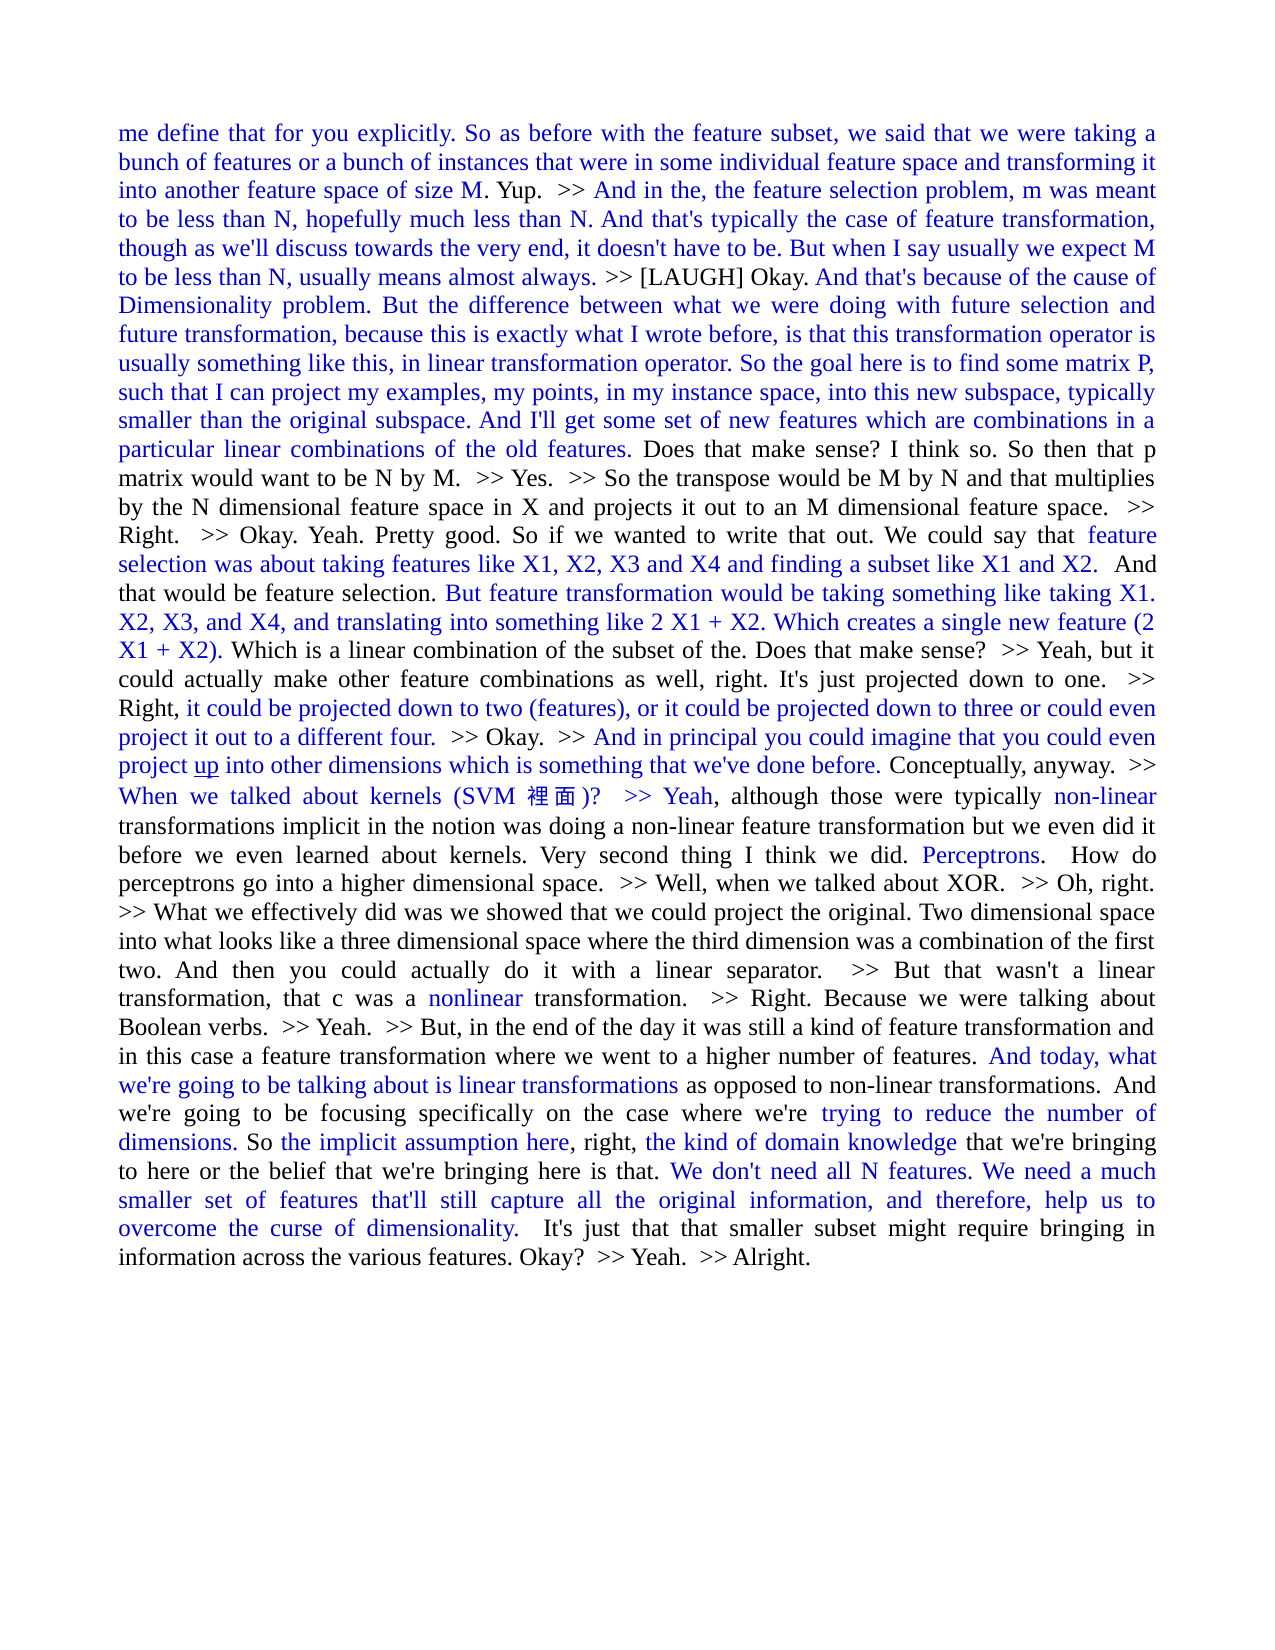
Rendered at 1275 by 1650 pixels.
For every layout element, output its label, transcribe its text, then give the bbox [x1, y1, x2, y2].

text me define that for you explicitly. So as before with the feature subset, we said that we were taking a bunch of features or a bunch of instances that were in some individual feature space and transforming it into another feature space of size M. Yup. >> And in the, the feature selection problem, m was meant to be less than N, hopefully much less than N. And that's typically the case of feature transformation, though as we'll discuss towards the very end, it doesn't have to be. But when I say usually we expect M to be less than N, usually means almost always. >> [LAUGH] Okay. And that's because of the cause of Dimensionality problem. But the difference between what we were doing with future selection and future transformation, because this is exactly what I wrote before, is that this transformation operator is usually something like this, in linear transformation operator. So the goal here is to find some matrix P, such that I can project my examples, my points, in my instance space, into this new subspace, typically smaller than the original subspace. And I'll get some set of new features which are combinations in a particular linear combinations of the old features. Does that make sense? I think so. So then that p matrix would want to be N by M. >> Yes. >> So the transpose would be M by N and that multiplies by the N dimensional feature space in X and projects it out to an M dimensional feature space. >> Right. >> Okay. Yeah. Pretty good. So if we wanted to write that out. We could say that feature selection was about taking features like X1, X2, X3 and X4 and finding a subset like X1 and X2. And that would be feature selection. But feature transformation would be taking something like taking X1. X2, X3, and X4, and translating into something like 2 X1 + X2. Which creates a single new feature (2 X1 + X2). Which is a linear combination of the subset of the. Does that make sense? >> Yeah, but it could actually make other feature combinations as well, right. It's just projected down to one. >> Right, it could be projected down to two (features), or it could be projected down to three or could even project it out to a different four. >> Okay. >> And in principal you could imagine that you could even project up into other dimensions which is something that we've done before. Conceptually, anyway. >> When we talked about kernels (SVM裡面)? >> Yeah, although those were typically non-linear transformations implicit in the notion was doing a non-linear feature transformation but we even did it before we even learned about kernels. Very second thing I think we did. Perceptrons. How do perceptrons go into a higher dimensional space. >> Well, when we talked about XOR. >> Oh, right. >> What we effectively did was we showed that we could project the original. Two dimensional space into what looks like a three dimensional space where the third dimension was a combination of the first two. And then you could actually do it with a linear separator. >> But that wasn't a linear transformation, that c was a nonlinear transformation. >> Right. Because we were talking about Boolean verbs. >> Yeah. >> But, in the end of the day it was still a kind of feature transformation and in this case a feature transformation where we went to a higher number of features. And today, what we're going to be talking about is linear transformations as opposed to non-linear transformations. And we're going to be focusing specifically on the case where we're trying to reduce the number of dimensions. So the implicit assumption here, right, the kind of domain knowledge that we're bringing to here or the belief that we're bringing here is that. We don't need all N features. We need a much smaller set of features that'll still capture all the original information, and therefore, help us to overcome the curse of dimensionality. It's just that that smaller subset might require bringing in information across the various features. Okay? >> Yeah. >> Alright. [118, 118, 1157, 1271]
